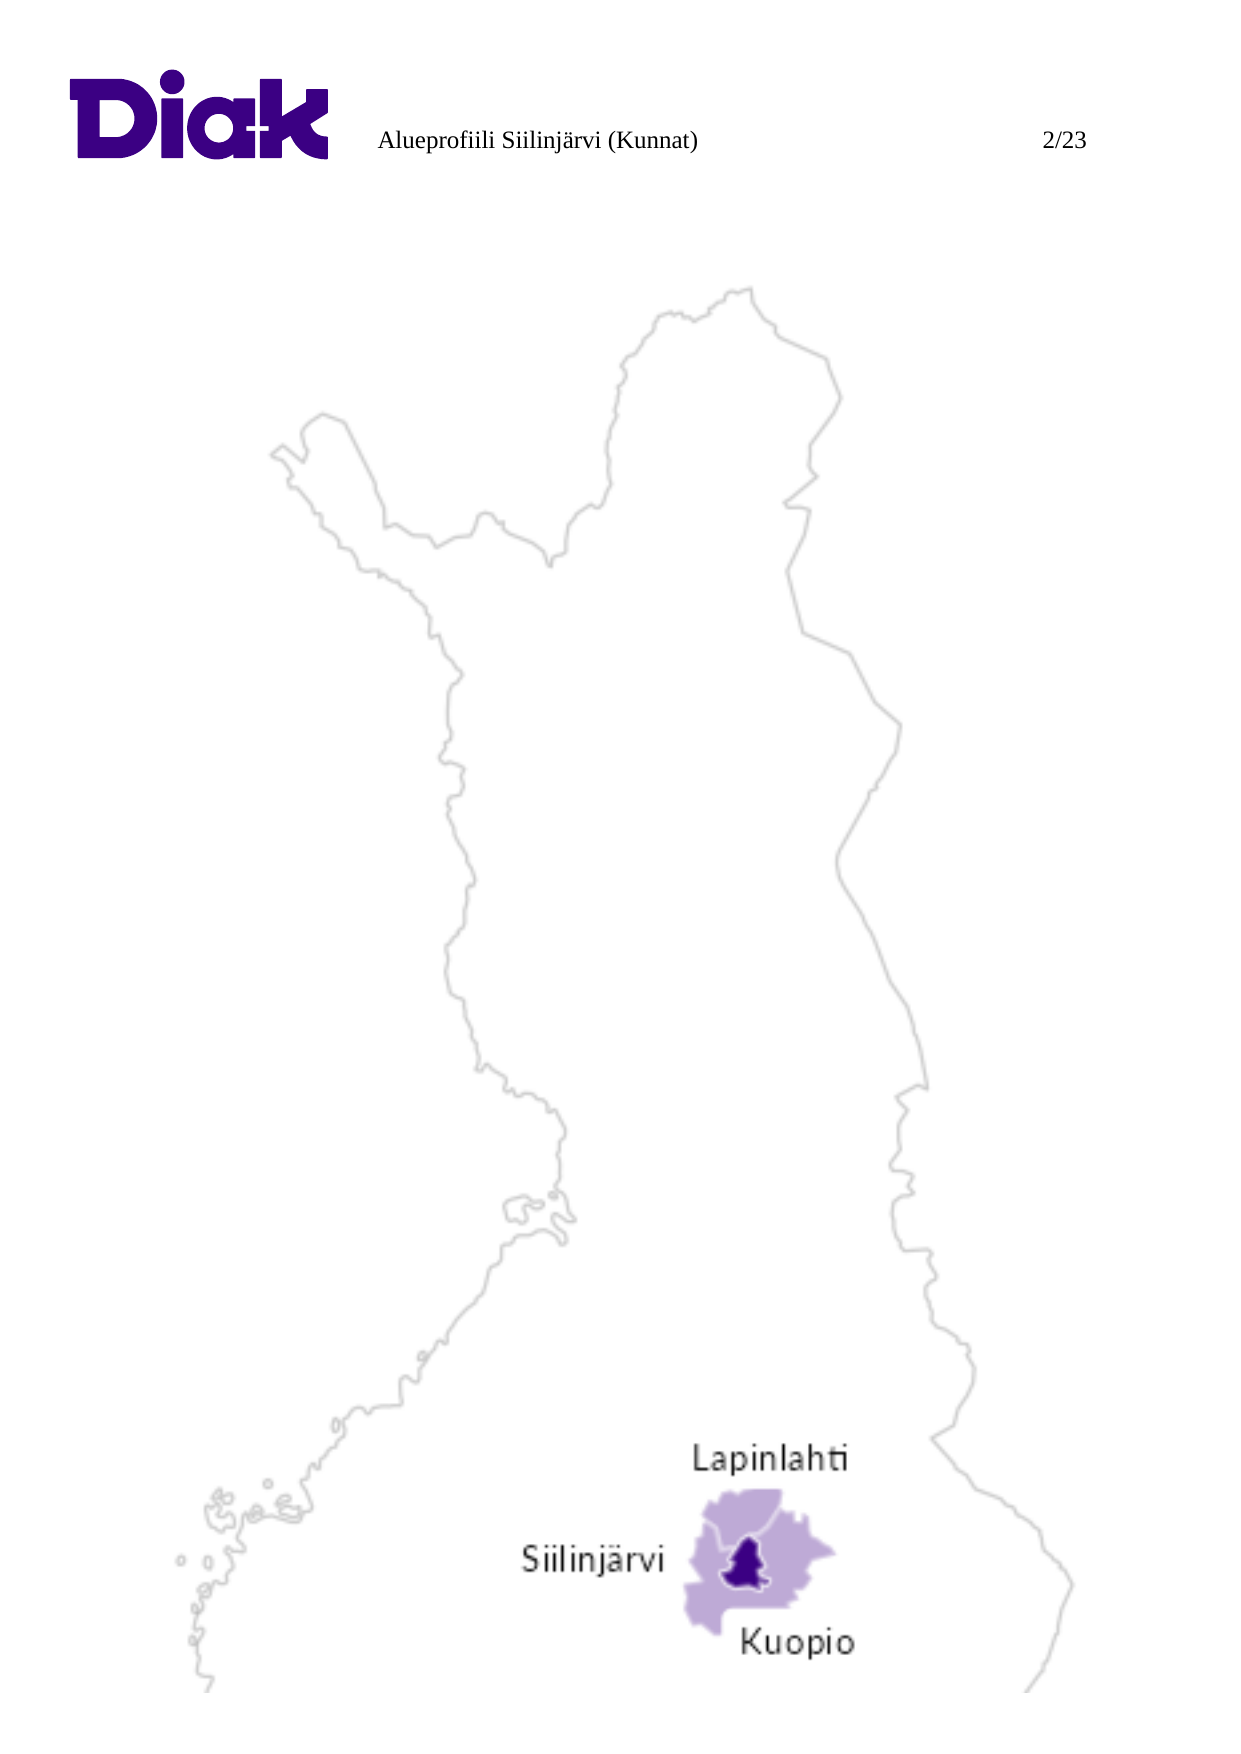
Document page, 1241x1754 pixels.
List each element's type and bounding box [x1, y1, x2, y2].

picture [61, 196, 1179, 1693]
